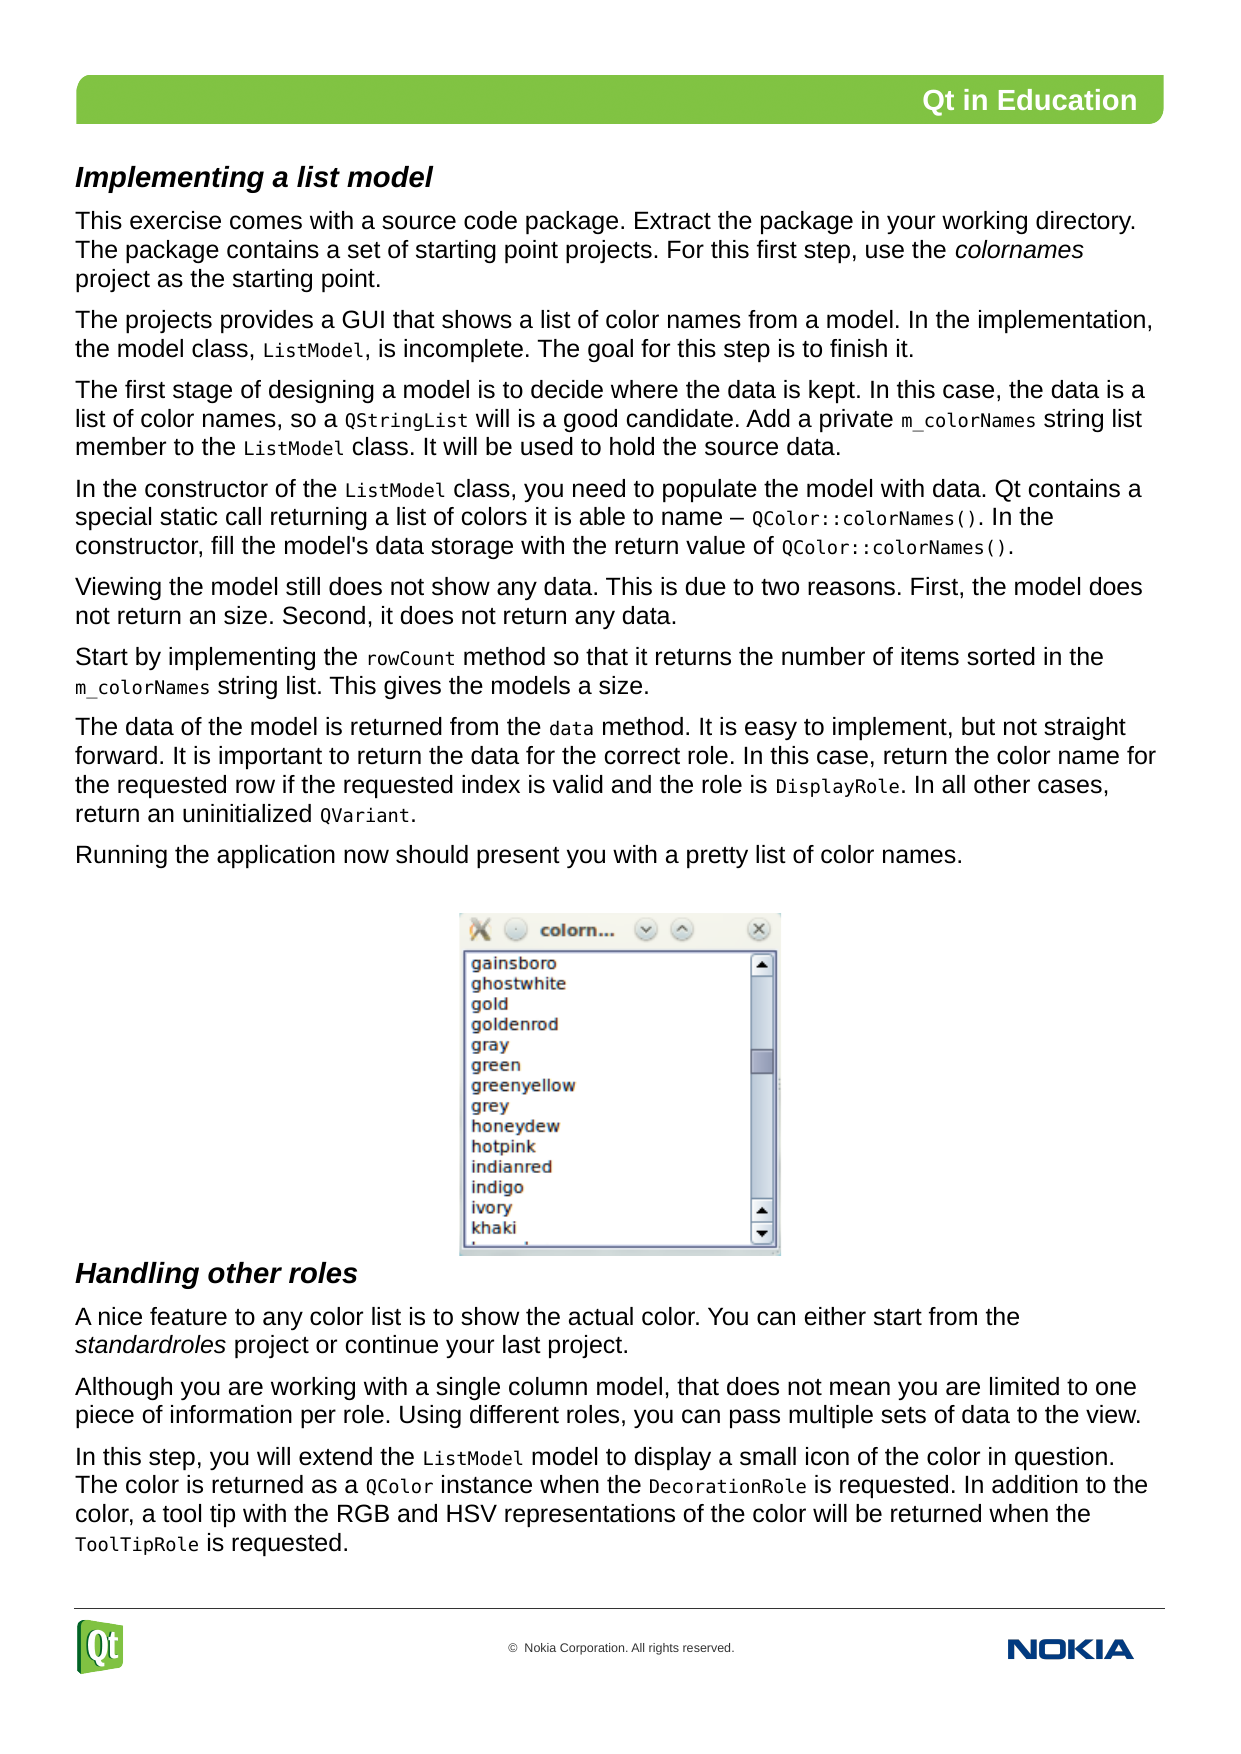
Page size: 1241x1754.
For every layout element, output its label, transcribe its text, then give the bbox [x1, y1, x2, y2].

text The first stage of designing a model is to decide where the data is kept. In this case, the data is a list of color names, so a QStringList will is a good candidate. Add a private m_colorNames string list member to the ListModel class. It will be used to hold the source data. [75, 375, 1165, 461]
picture [978, 1610, 1164, 1688]
subtitle Handling other roles [75, 947, 1165, 1289]
text The projects provides a GUI that shows a list of color names from a model. In the implementation, the model class, ListModel, is incomplete. The goal for this step is to finish it. [75, 305, 1165, 362]
text In this step, you will extend the ListModel model to display a small icon of the color in question. The color is returned as a QColor instance when the DecorationRole is requested. In addition to the color, a tool tip with the RGB and HSV representations of the color will be returned when the ToolTipRole is requested. [75, 1442, 1165, 1557]
text Running the application now should present you with a pretty list of color names. [75, 840, 1165, 868]
picture [73, 1615, 127, 1679]
text Viewing the model still does not show any data. This is due to two reasons. First, the model does not return an size. Second, it does not return any data. [75, 572, 1165, 630]
text The data of the model is returned from the data method. It is easy to implement, but not straight forward. It is important to return the data for the correct role. In this case, return the color name for the requested row if the requested index is valid and the role is DisplayRole. In all other cases, return an uninitialized QVariant. [75, 712, 1165, 827]
text In the constructor of the ListModel class, you need to populate the model with data. Qt contains a special static call returning a list of colors it is able to name – QColor::colorNames(). In the constructor, fill the model's data storage with the return value of QColor::colorNames(). [75, 473, 1165, 560]
picture [76, 75, 1164, 124]
text This exercise comes with a source code package. Extract the package in your working directory. The package contains a set of starting point projects. For this first step, use the colornames project as the starting point. [75, 206, 1165, 292]
text Start by implementing the rowCount method so that it returns the number of items sorted in the m_colorNames string list. This gives the models a size. [75, 642, 1165, 700]
text Although you are working with a single column model, that does not mean you are limited to one piece of information per role. Using different roles, you can pass multiple sets of data to the view. [75, 1372, 1165, 1429]
subtitle Implementing a list model [75, 160, 1165, 193]
text A nice feature to any color list is to show the actual color. You can either start from the standardroles project or continue your last project. [75, 1302, 1165, 1359]
picture [459, 913, 782, 1256]
